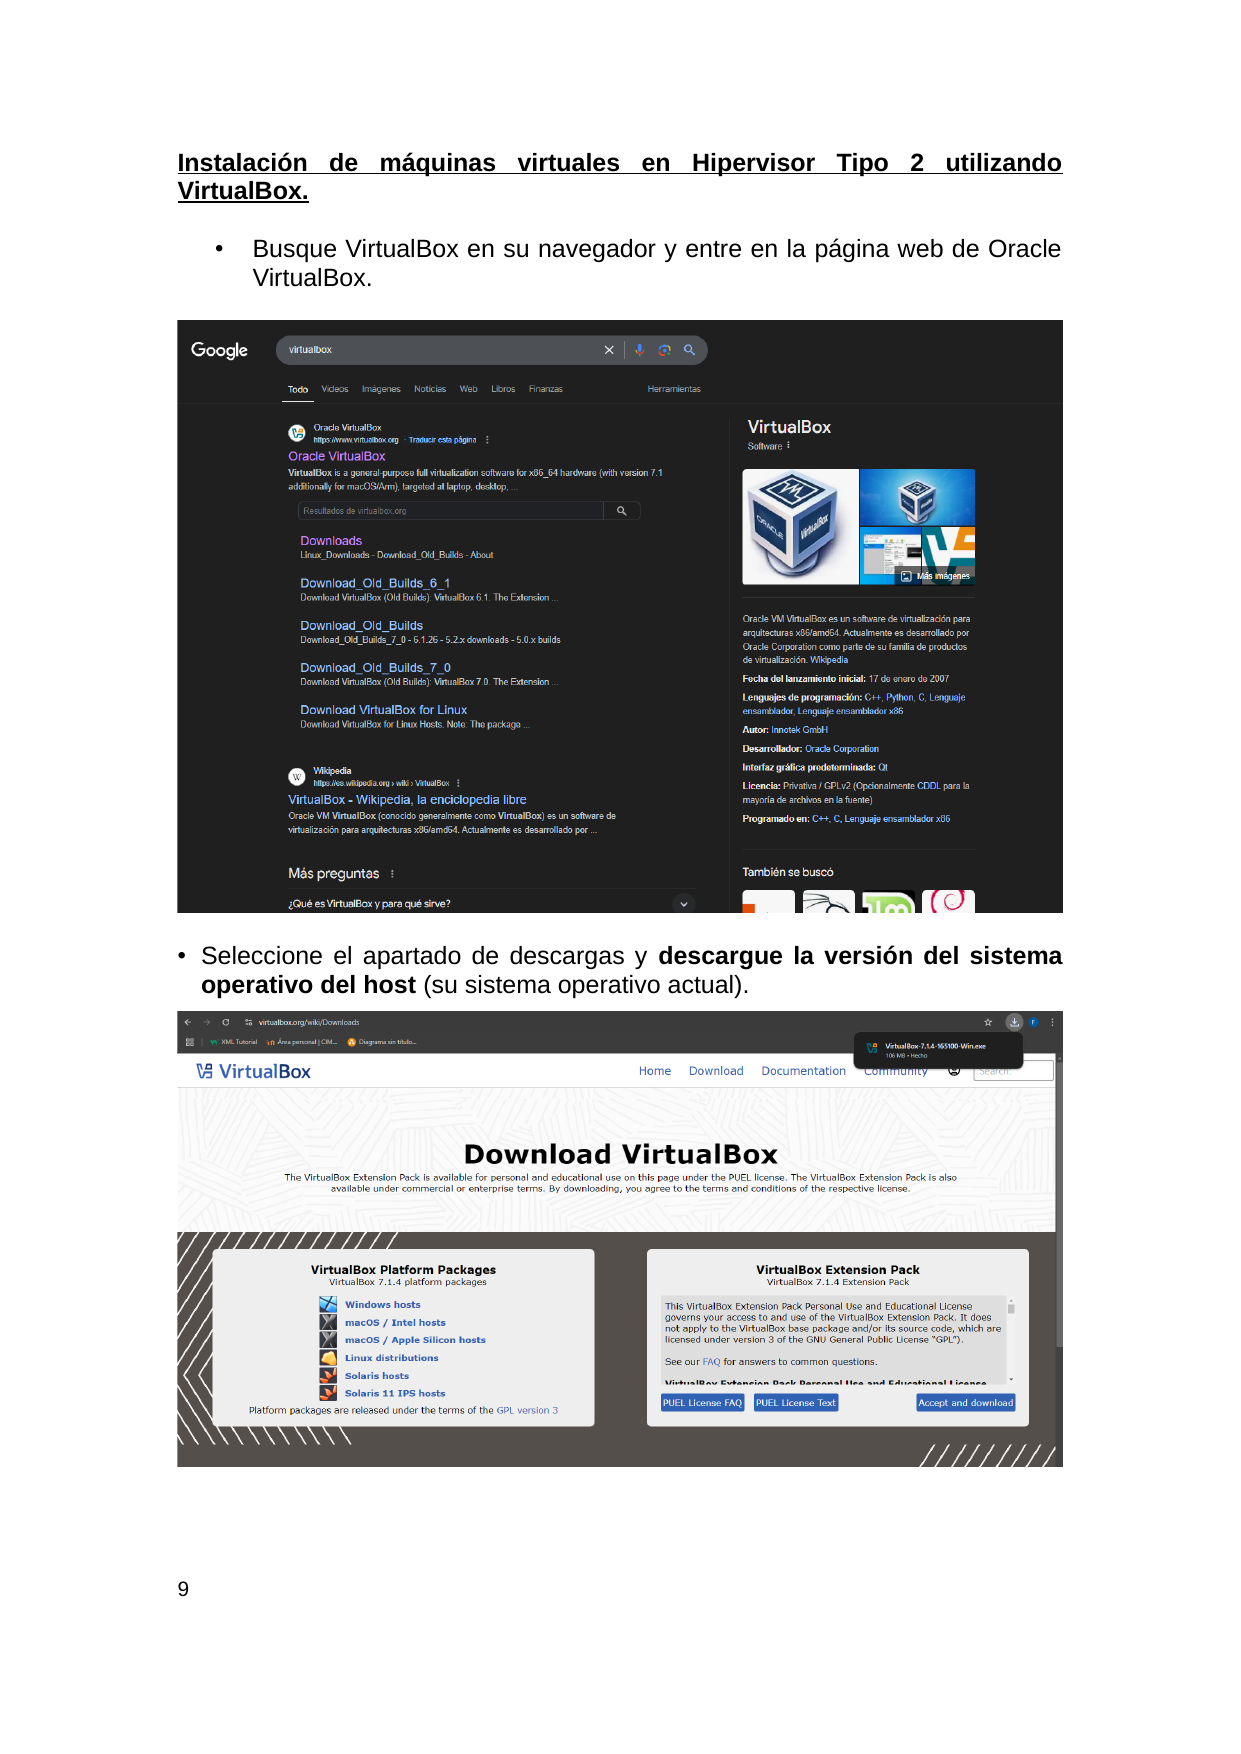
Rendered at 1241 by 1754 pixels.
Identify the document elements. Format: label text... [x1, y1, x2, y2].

picture [177, 1011, 1063, 1467]
picture [177, 320, 1063, 913]
text Instalación de máquinas virtuales en Hipervisor Tipo 2 utilizando [177, 148, 1063, 173]
text VirtualBox. [177, 174, 1063, 205]
list Seleccione el apartado de descargas y descargue la versión del sistema operativo del host (su sistema operativo actual). [177, 941, 1063, 999]
list Busque VirtualBox en su navegador y entre en la página web de Oracle VirtualBox. [215, 234, 1063, 291]
